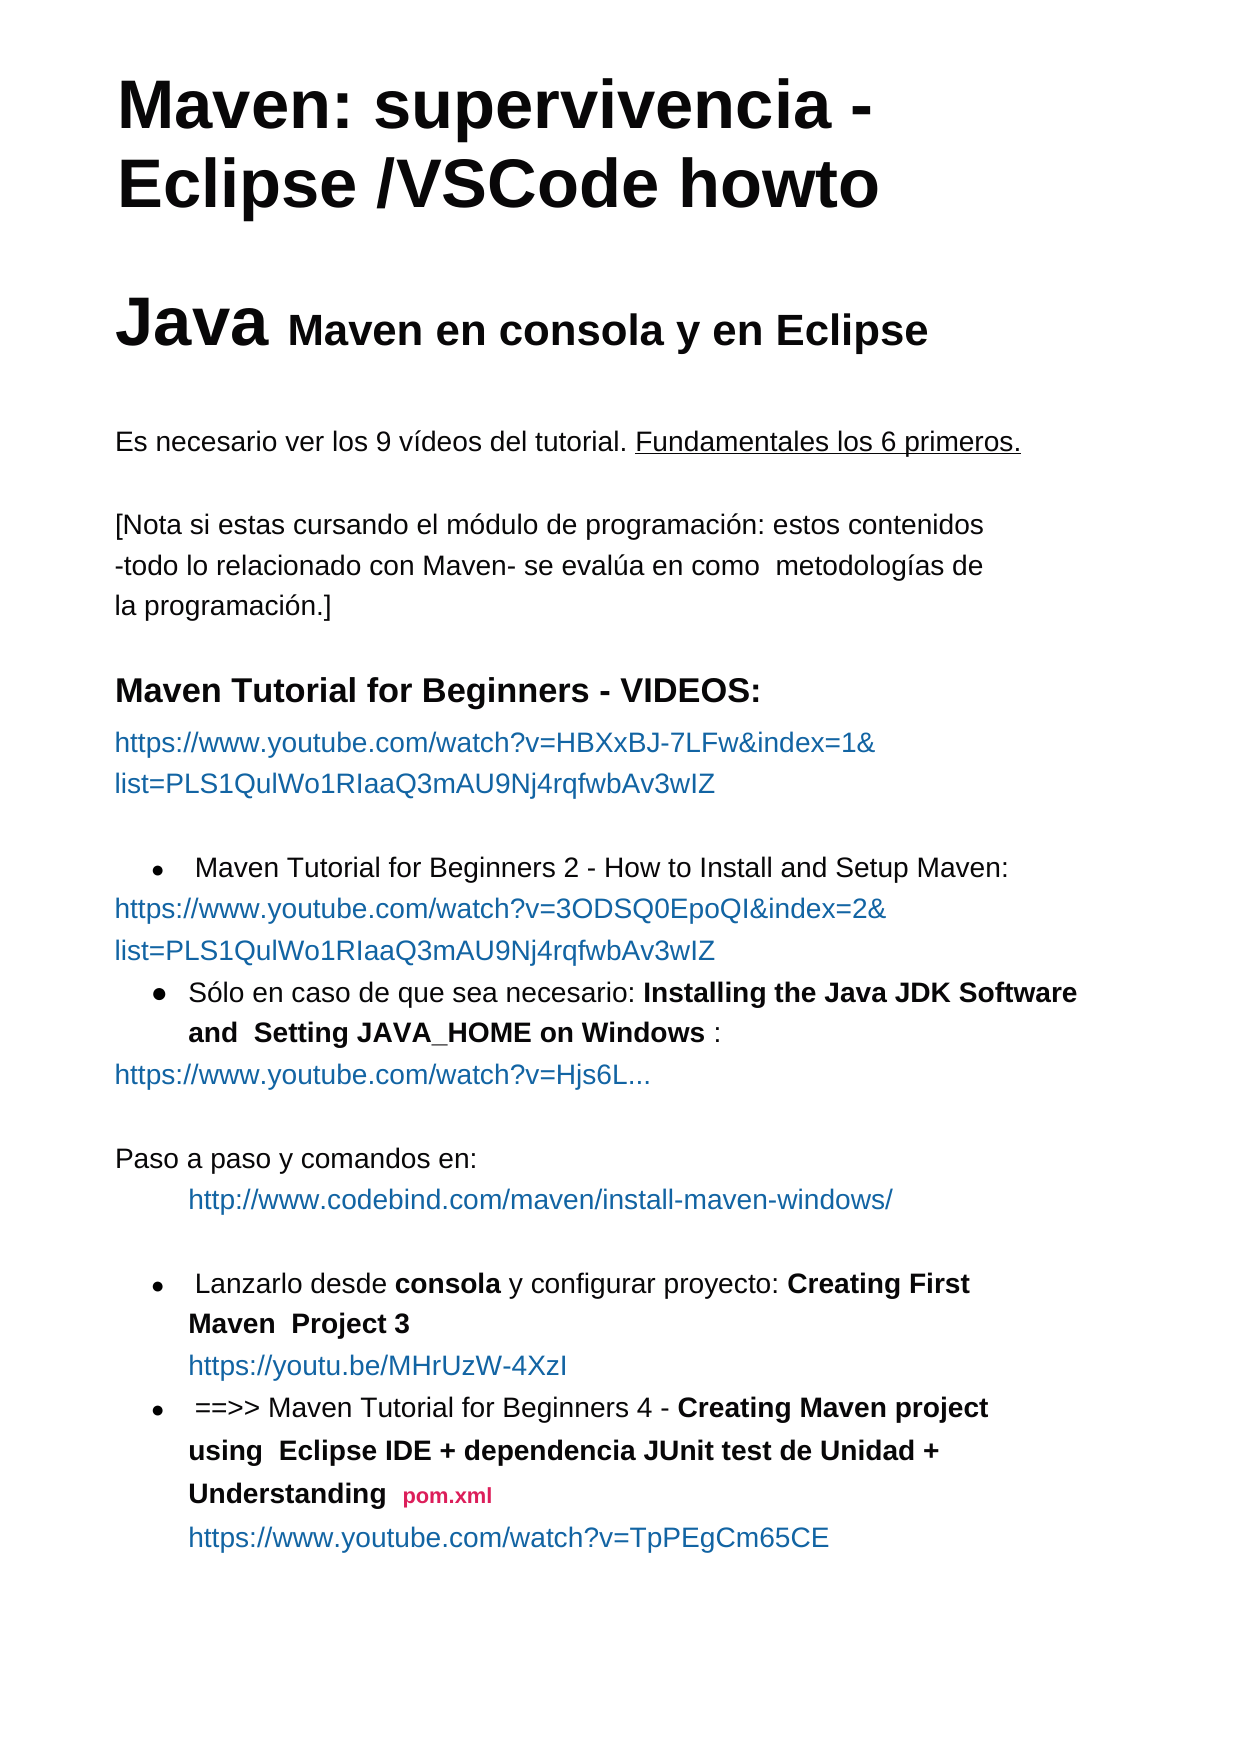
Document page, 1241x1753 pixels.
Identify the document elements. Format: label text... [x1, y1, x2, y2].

text https://www.youtube.com/watch?v=Hjs6L... [114, 1058, 1201, 1091]
text https://youtu.be/MHrUzW-4XzI [114, 1349, 1201, 1381]
text Paso a paso y comandos en: [115, 1142, 1201, 1174]
text Es necesario ver los 9 vídeos del tutorial. Fundamentales los 6 primeros. [115, 424, 1201, 457]
text list=PLS1QulWo1RIaaQ3mAU9Nj4rqfwbAv3wIZ [114, 767, 1201, 800]
text [Nota si estas cursando el módulo de programación: estos contenidos -todo lo relacionado con Maven- se evalúa en como metodologías de la programación.] [114, 508, 988, 621]
text Eclipse /VSCode howto Java Maven en consola y en Eclipse [115, 143, 1049, 359]
text http://www.codebind.com/maven/install-maven-windows/ [114, 1183, 1201, 1216]
text Maven Tutorial for Beginners - VIDEOS: [115, 670, 1201, 710]
text https://www.youtube.com/watch?v=HBXxBJ-7LFw&index=1& [114, 726, 1201, 758]
list Lanzarlo desde consola y configurar proyecto: Creating First Maven Project 3 [151, 1267, 1032, 1339]
list ==>> Maven Tutorial for Beginners 4 - Creating Maven project using Eclipse IDE + dependencia JUnit test de Unidad + Understanding pom.xml [151, 1391, 1037, 1510]
text https://www.youtube.com/watch?v=3ODSQ0EpoQI&index=2& [114, 892, 1201, 925]
text list=PLS1QulWo1RIaaQ3mAU9Nj4rqfwbAv3wIZ [114, 934, 1201, 966]
text https://www.youtube.com/watch?v=TpPEgCm65CE [114, 1521, 1201, 1553]
text Maven: supervivencia - [117, 64, 1201, 143]
list Maven Tutorial for Beginners 2 - How to Install and Setup Maven: [151, 851, 1201, 883]
list Sólo en caso de que sea necesario: Installing the Java JDK Software and Setting JAVA_HOME on Windows : [151, 976, 1109, 1048]
